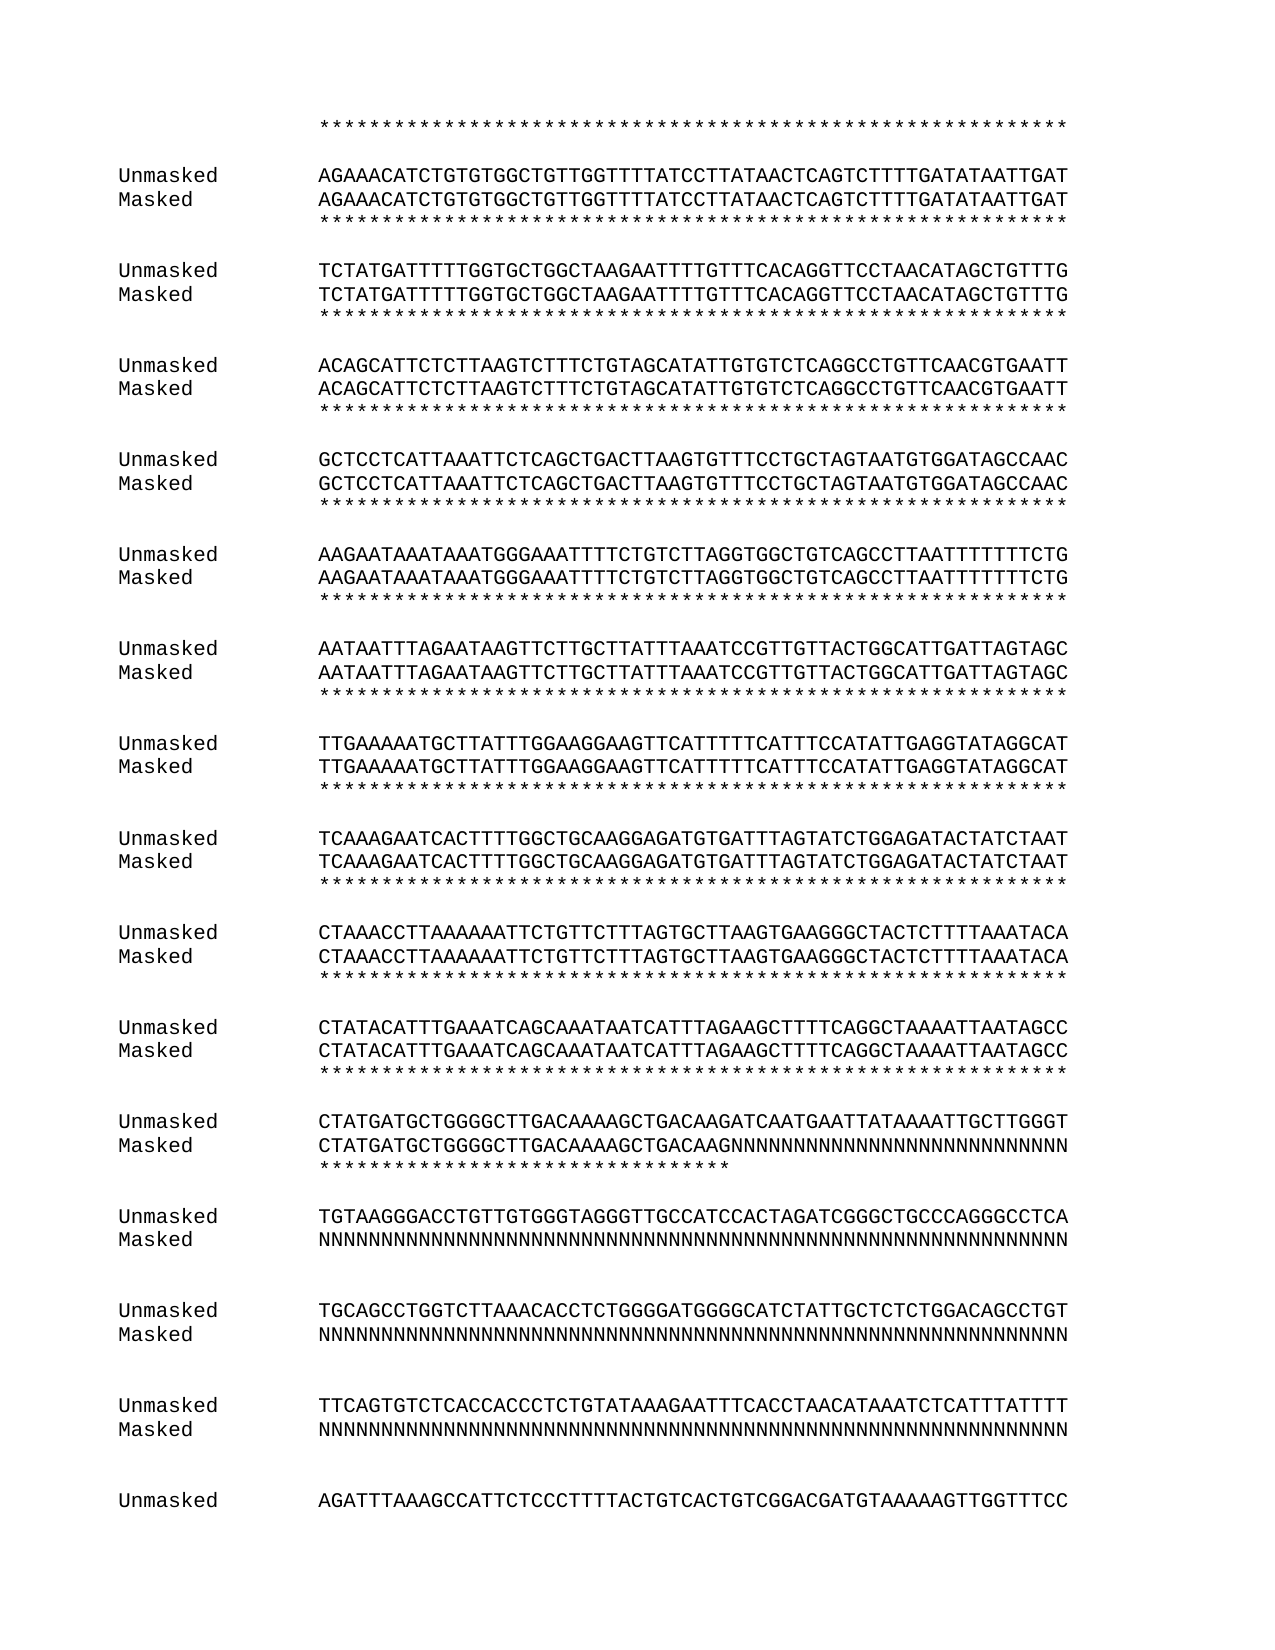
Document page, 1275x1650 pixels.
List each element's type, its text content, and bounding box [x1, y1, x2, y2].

text Masked CTATGATGCTGGGGCTTGACAAAAGCTGACAAGNNNNNNNNNNNNNNNNNNNNNNNNNNN [118, 1135, 1157, 1158]
text Unmasked CTAAACCTTAAAAAATTCTGTTCTTTAGTGCTTAAGTGAAGGGCTACTCTTTTAAATACA [118, 922, 1157, 946]
text Masked AATAATTTAGAATAAGTTCTTGCTTATTTAAATCCGTTGTTACTGGCATTGATTAGTAGC [118, 662, 1157, 686]
text Unmasked TCTATGATTTTTGGTGCTGGCTAAGAATTTTGTTTCACAGGTTCCTAACATAGCTGTTTG [118, 260, 1157, 284]
text ************************************************************ [118, 969, 1157, 993]
text Unmasked TCAAAGAATCACTTTTGGCTGCAAGGAGATGTGATTTAGTATCTGGAGATACTATCTAAT [118, 827, 1157, 851]
text Masked TCAAAGAATCACTTTTGGCTGCAAGGAGATGTGATTTAGTATCTGGAGATACTATCTAAT [118, 851, 1157, 875]
text ************************************************************ [118, 875, 1157, 898]
text Unmasked TGTAAGGGACCTGTTGTGGGTAGGGTTGCCATCCACTAGATCGGGCTGCCCAGGGCCTCA [118, 1206, 1157, 1229]
text Masked NNNNNNNNNNNNNNNNNNNNNNNNNNNNNNNNNNNNNNNNNNNNNNNNNNNNNNNNNNNN [118, 1229, 1157, 1253]
text Masked NNNNNNNNNNNNNNNNNNNNNNNNNNNNNNNNNNNNNNNNNNNNNNNNNNNNNNNNNNNN [118, 1419, 1157, 1442]
text ************************************************************ [118, 307, 1157, 331]
text Masked AAGAATAAATAAATGGGAAATTTTCTGTCTTAGGTGGCTGTCAGCCTTAATTTTTTTCTG [118, 567, 1157, 591]
text ************************************************************ [118, 591, 1157, 615]
text Unmasked AATAATTTAGAATAAGTTCTTGCTTATTTAAATCCGTTGTTACTGGCATTGATTAGTAGC [118, 638, 1157, 662]
text Unmasked TTGAAAAATGCTTATTTGGAAGGAAGTTCATTTTTCATTTCCATATTGAGGTATAGGCAT [118, 733, 1157, 757]
text Unmasked CTATACATTTGAAATCAGCAAATAATCATTTAGAAGCTTTTCAGGCTAAAATTAATAGCC [118, 1017, 1157, 1040]
text Unmasked GCTCCTCATTAAATTCTCAGCTGACTTAAGTGTTTCCTGCTAGTAATGTGGATAGCCAAC [118, 449, 1157, 473]
text Masked TTGAAAAATGCTTATTTGGAAGGAAGTTCATTTTTCATTTCCATATTGAGGTATAGGCAT [118, 757, 1157, 780]
text Masked ACAGCATTCTCTTAAGTCTTTCTGTAGCATATTGTGTCTCAGGCCTGTTCAACGTGAATT [118, 378, 1157, 402]
text Masked AGAAACATCTGTGTGGCTGTTGGTTTTATCCTTATAACTCAGTCTTTTGATATAATTGAT [118, 189, 1157, 213]
text ************************************************************ [118, 1064, 1157, 1088]
text Unmasked CTATGATGCTGGGGCTTGACAAAAGCTGACAAGATCAATGAATTATAAAATTGCTTGGGT [118, 1111, 1157, 1135]
text Unmasked AGAAACATCTGTGTGGCTGTTGGTTTTATCCTTATAACTCAGTCTTTTGATATAATTGAT [118, 165, 1157, 189]
text ************************************************************ [118, 118, 1157, 142]
text Unmasked AGATTTAAAGCCATTCTCCCTTTTACTGTCACTGTCGGACGATGTAAAAAGTTGGTTTCC [118, 1489, 1157, 1513]
text Masked NNNNNNNNNNNNNNNNNNNNNNNNNNNNNNNNNNNNNNNNNNNNNNNNNNNNNNNNNNNN [118, 1324, 1157, 1348]
text Unmasked TTCAGTGTCTCACCACCCTCTGTATAAAGAATTTCACCTAACATAAATCTCATTTATTTT [118, 1395, 1157, 1419]
text ************************************************************ [118, 686, 1157, 709]
text ************************************************************ [118, 780, 1157, 804]
text Masked GCTCCTCATTAAATTCTCAGCTGACTTAAGTGTTTCCTGCTAGTAATGTGGATAGCCAAC [118, 473, 1157, 496]
text Masked CTATACATTTGAAATCAGCAAATAATCATTTAGAAGCTTTTCAGGCTAAAATTAATAGCC [118, 1040, 1157, 1064]
text ************************************************************ [118, 496, 1157, 520]
text ************************************************************ [118, 213, 1157, 236]
text ********************************* [118, 1158, 1157, 1182]
text Masked CTAAACCTTAAAAAATTCTGTTCTTTAGTGCTTAAGTGAAGGGCTACTCTTTTAAATACA [118, 946, 1157, 969]
text Unmasked TGCAGCCTGGTCTTAAACACCTCTGGGGATGGGGCATCTATTGCTCTCTGGACAGCCTGT [118, 1300, 1157, 1324]
text ************************************************************ [118, 402, 1157, 426]
text Masked TCTATGATTTTTGGTGCTGGCTAAGAATTTTGTTTCACAGGTTCCTAACATAGCTGTTTG [118, 284, 1157, 307]
text Unmasked AAGAATAAATAAATGGGAAATTTTCTGTCTTAGGTGGCTGTCAGCCTTAATTTTTTTCTG [118, 544, 1157, 567]
text Unmasked ACAGCATTCTCTTAAGTCTTTCTGTAGCATATTGTGTCTCAGGCCTGTTCAACGTGAATT [118, 354, 1157, 378]
